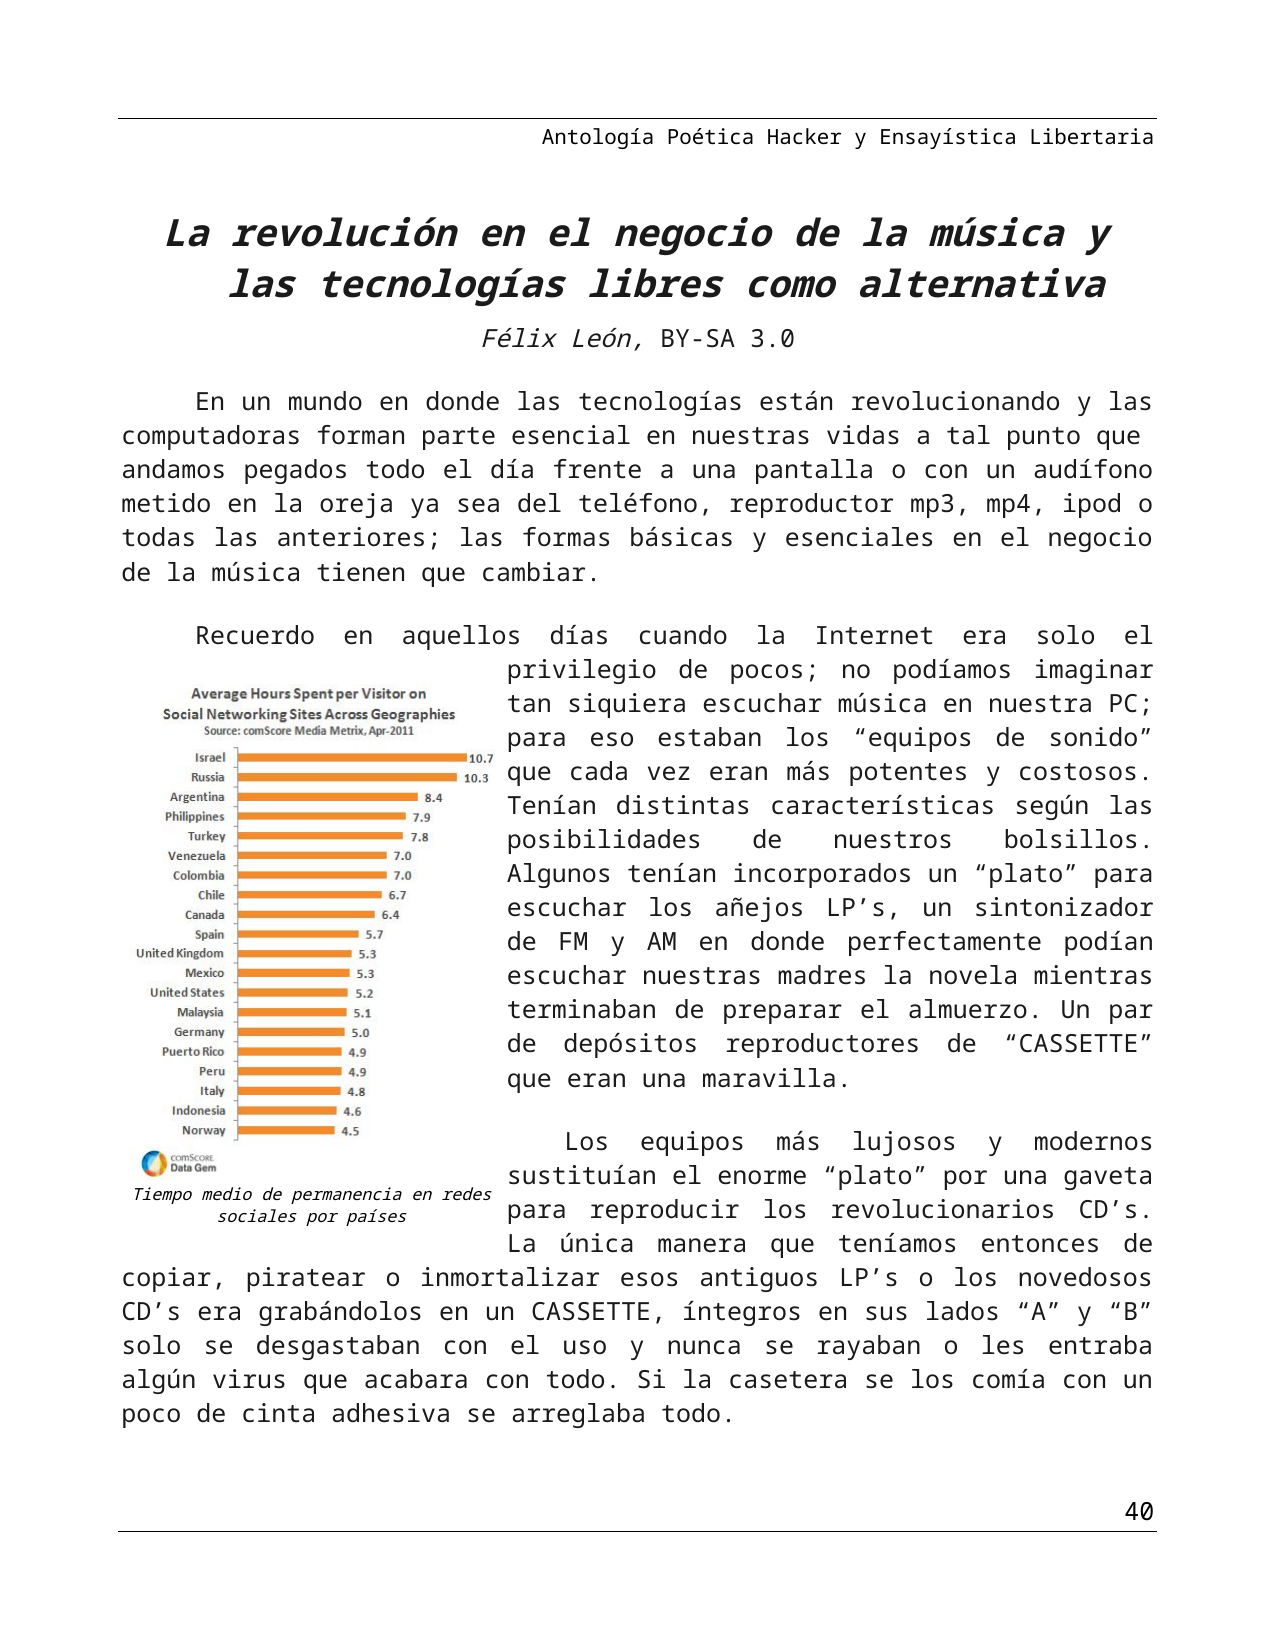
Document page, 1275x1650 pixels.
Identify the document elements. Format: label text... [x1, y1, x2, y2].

text Los equipos más lujosos y modernos sustituían el enorme “plato” por una gaveta para reproducir los revolucionarios CD’s. La única manera que teníamos entonces de copiar, piratear o inmortalizar esos antiguos LP’s o los novedosos CD’s era grabándolos en un CASSETTE, íntegros en sus lados “A” y “B” solo se desgastaban con el uso y nunca se rayaban o les entraba algún virus que acabara con todo. Si la casetera se los comía con un poco de cinta adhesiva se arreglaba todo. [121, 1123, 1154, 1430]
text Tiempo medio de permanencia en redes sociales por países [129, 1182, 495, 1227]
picture [129, 684, 496, 1182]
text En un mundo en donde las tecnologías están revolucionando y las computadoras forman parte esencial en nuestras vidas a tal punto que [121, 384, 1154, 452]
subtitle La revolución en el negocio de la música y las tecnologías libres como alternativa [121, 206, 1154, 308]
text andamos pegados todo el día frente a una pantalla o con un audífono metido en la oreja ya sea del teléfono, reproductor mp3, mp4, ipod o todas las anteriores; las formas básicas y esenciales en el negocio de la música tienen que cambiar. [121, 452, 1154, 588]
text Recuerdo en aquellos días cuando la Internet era solo el privilegio de pocos; no podíamos imaginar tan siquiera escuchar música en nuestra PC; para eso estaban los “equipos de sonido” que cada vez eran más potentes y costosos. Tenían distintas características según las posibilidades de nuestros bolsillos. Algunos tenían incorporados un “plato” para escuchar los añejos LP’s, un sintonizador de FM y AM en donde perfectamente podían escuchar nuestras madres la novela mientras terminaban de preparar el almuerzo. Un par de depósitos reproductores de “CASSETTE” que eran una maravilla. [121, 617, 1154, 1094]
text Félix León, BY-SA 3.0 [121, 321, 1154, 355]
